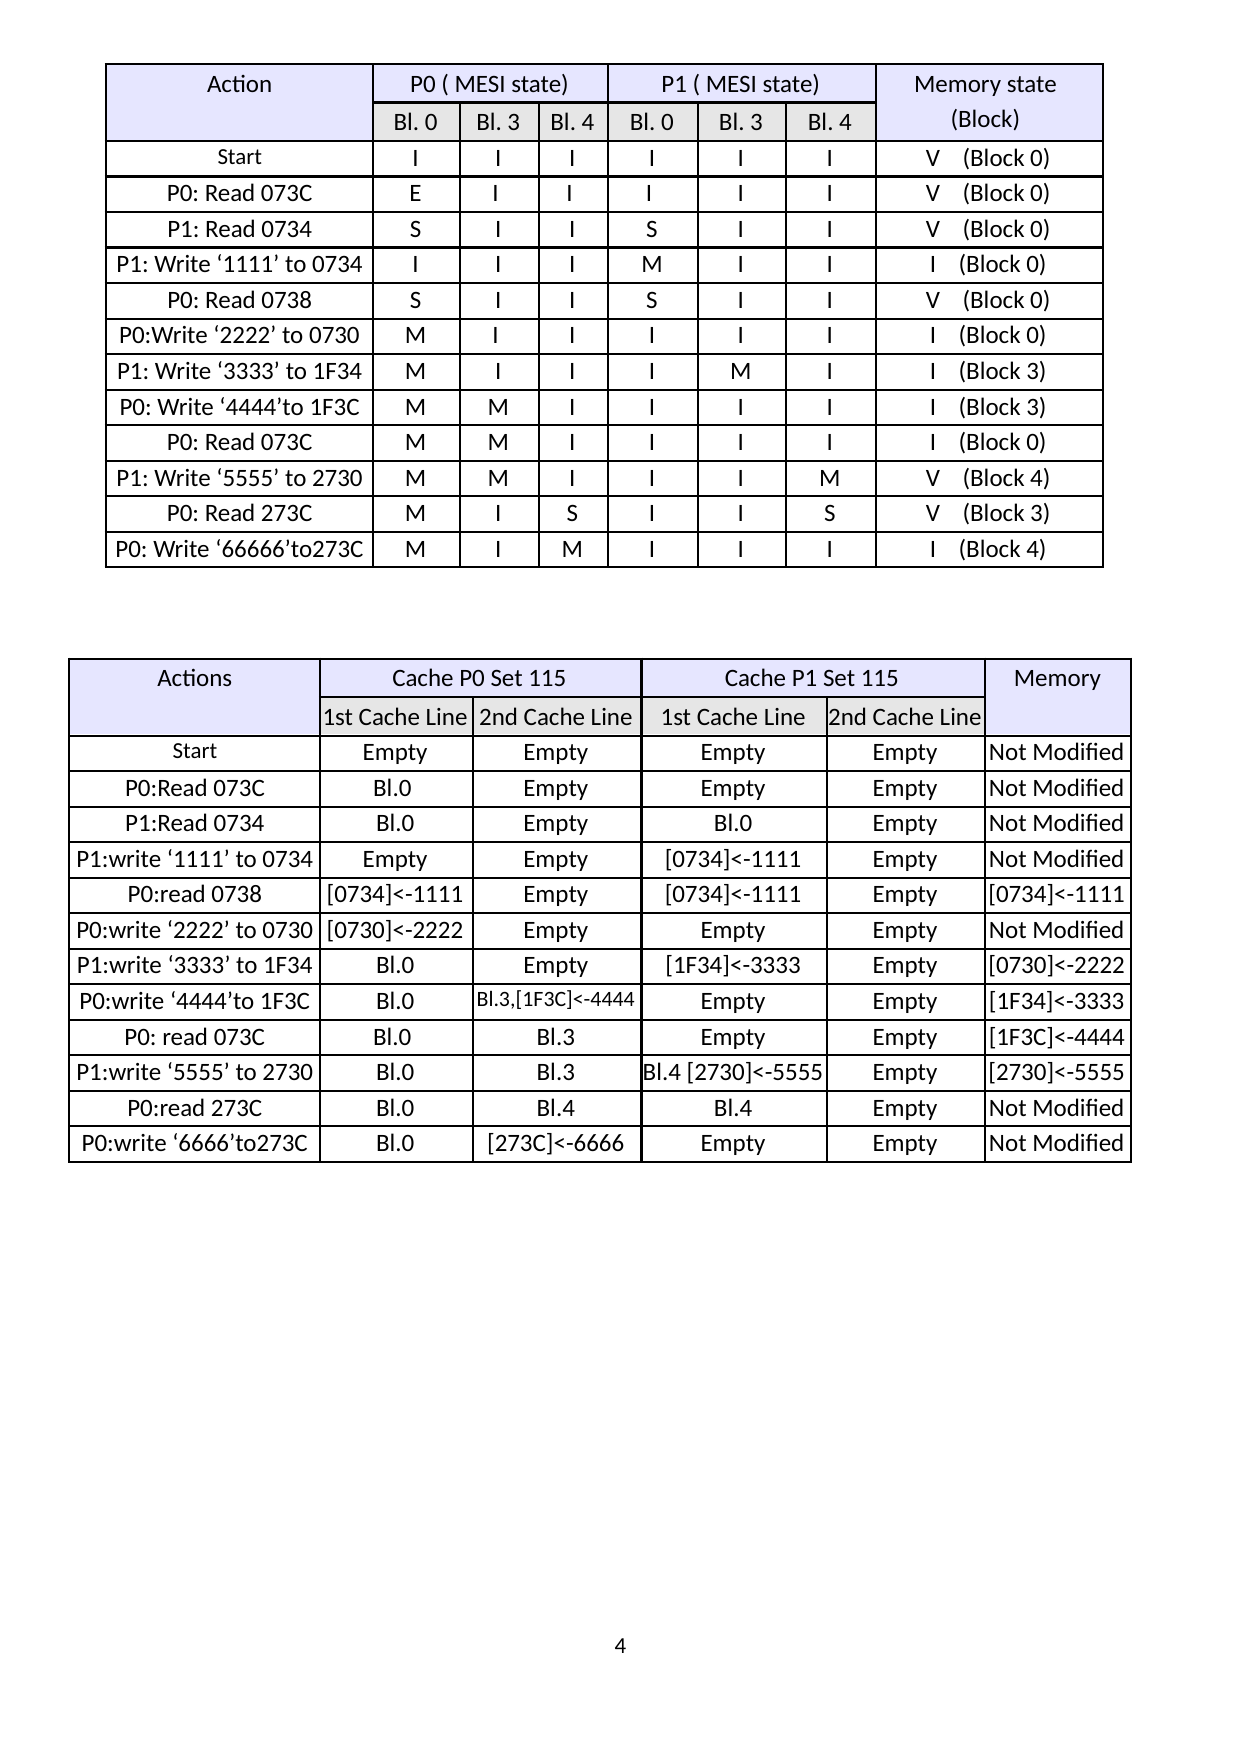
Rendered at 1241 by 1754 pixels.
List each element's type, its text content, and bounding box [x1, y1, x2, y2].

table_cell I [461, 355, 538, 388]
table_cell Empty [828, 1092, 984, 1125]
table_cell Bl. 3 [461, 104, 538, 140]
table_cell Empty [828, 950, 984, 983]
table_cell I (Block 4) [877, 533, 1102, 566]
table_cell M [461, 426, 538, 459]
table_cell P1:write ‘3333’ to 1F34 [70, 950, 319, 983]
table_cell Bl.3,[1F3C]<-4444 [474, 985, 640, 1019]
table_cell P0: Write ‘66666’to273C [107, 533, 372, 566]
table_cell Empty [828, 808, 984, 841]
table_cell I [787, 426, 875, 459]
table_cell M [374, 391, 459, 424]
table_cell M [374, 497, 459, 531]
table_cell I [787, 284, 875, 317]
table_cell P0:write ‘4444’to 1F3C [70, 985, 319, 1019]
table_cell [0734]<-1111 [321, 879, 472, 912]
table_cell Empty [828, 1127, 984, 1161]
table_cell I [461, 284, 538, 317]
table_cell I [540, 142, 607, 175]
table_cell I [787, 249, 875, 282]
table_cell Empty [828, 843, 984, 877]
table_cell I [609, 462, 697, 495]
table_cell I [787, 391, 875, 424]
table_cell I [787, 355, 875, 388]
table_cell S [609, 213, 697, 246]
table_cell Empty [474, 950, 640, 983]
table_cell I [787, 178, 875, 211]
table_cell I (Block 3) [877, 391, 1102, 424]
table_cell M [374, 462, 459, 495]
table_cell [273C]<-6666 [474, 1127, 640, 1161]
table_cell I [609, 178, 697, 211]
table_cell M [374, 533, 459, 566]
table_cell I [699, 462, 785, 495]
table_cell 1st Cache Line [643, 698, 826, 734]
table_cell Bl.0 [321, 1092, 472, 1125]
table_cell Not Modified [986, 843, 1130, 877]
table_cell P0:Write ‘2222’ to 0730 [107, 320, 372, 353]
table_cell Not Modified [986, 1092, 1130, 1125]
table_header P0 ( MESI state) [374, 65, 607, 101]
table_cell Bl.0 [321, 1021, 472, 1054]
table_cell Bl. 4 [540, 104, 607, 140]
table_cell V (Block 0) [877, 213, 1102, 246]
table_cell I (Block 0) [877, 249, 1102, 282]
table_cell P0: Read 073C [107, 178, 372, 211]
table_cell I [374, 142, 459, 175]
table_cell Bl. 3 [699, 104, 785, 140]
table_cell Empty [474, 737, 640, 770]
table_cell Bl.0 [321, 1056, 472, 1090]
table_cell I [699, 533, 785, 566]
table_cell P0: read 073C [70, 1021, 319, 1054]
table_cell Empty [643, 914, 826, 948]
table_cell Empty [643, 737, 826, 770]
table_cell V (Block 0) [877, 178, 1102, 211]
table_cell 2nd Cache Line [474, 698, 640, 734]
table_cell I [461, 213, 538, 246]
table_cell M [461, 462, 538, 495]
table_cell P1:write ‘5555’ to 2730 [70, 1056, 319, 1090]
table_cell I [540, 284, 607, 317]
table_cell Empty [643, 1021, 826, 1054]
table_cell [0730]<-2222 [986, 950, 1130, 983]
table_cell S [609, 284, 697, 317]
table_cell Empty [474, 914, 640, 948]
table_cell I [787, 320, 875, 353]
table_cell Empty [474, 772, 640, 806]
table_cell I [461, 249, 538, 282]
table_cell Empty [321, 843, 472, 877]
table_cell I [699, 391, 785, 424]
table_cell I [461, 533, 538, 566]
table_cell V (Block 0) [877, 284, 1102, 317]
table_cell P0:write ‘2222’ to 0730 [70, 914, 319, 948]
table_cell I [540, 320, 607, 353]
table_cell Empty [474, 808, 640, 841]
table_cell Empty [828, 879, 984, 912]
table_header Memory state (Block) [877, 65, 1102, 140]
table_header Actions [70, 660, 319, 734]
table_cell I [540, 249, 607, 282]
table_cell Bl. 4 [787, 104, 875, 140]
table_cell [2730]<-5555 [986, 1056, 1130, 1090]
table_cell I [699, 249, 785, 282]
table_cell Not Modified [986, 914, 1130, 948]
table_cell P0: Write ‘4444’to 1F3C [107, 391, 372, 424]
table_cell M [540, 533, 607, 566]
table_cell V (Block 3) [877, 497, 1102, 531]
table_cell Not Modified [986, 1127, 1130, 1161]
table_header Cache P0 Set 115 [321, 660, 640, 696]
table_cell I [787, 213, 875, 246]
table_cell [0734]<-1111 [986, 879, 1130, 912]
table_cell S [374, 284, 459, 317]
table_cell [1F3C]<-4444 [986, 1021, 1130, 1054]
table_cell P0:write ‘6666’to273C [70, 1127, 319, 1161]
table_cell Bl.0 [321, 985, 472, 1019]
table_cell [0734]<-1111 [643, 879, 826, 912]
table_cell Start [107, 142, 372, 175]
table_cell 1st Cache Line [321, 698, 472, 734]
table_cell Bl.4 [2730]<-5555 [643, 1056, 826, 1090]
table_cell I [699, 320, 785, 353]
table_cell I [699, 178, 785, 211]
table_cell P1: Write ‘5555’ to 2730 [107, 462, 372, 495]
table_cell I [609, 320, 697, 353]
table_cell P1:Read 0734 [70, 808, 319, 841]
table_cell M [461, 391, 538, 424]
table_cell I [787, 142, 875, 175]
table_cell Empty [828, 985, 984, 1019]
table_cell S [787, 497, 875, 531]
table_cell M [787, 462, 875, 495]
table_cell P1: Write ‘3333’ to 1F34 [107, 355, 372, 388]
table_cell Bl.0 [643, 808, 826, 841]
table_cell I [609, 426, 697, 459]
table_cell M [374, 320, 459, 353]
table_cell I [540, 426, 607, 459]
table_cell M [374, 355, 459, 388]
table_cell I [540, 391, 607, 424]
table_cell I [461, 178, 538, 211]
table_cell Start [70, 737, 319, 770]
table_cell Empty [828, 772, 984, 806]
table_cell I [540, 213, 607, 246]
table_cell Empty [828, 1056, 984, 1090]
table_cell Bl.3 [474, 1021, 640, 1054]
table_cell Not Modified [986, 808, 1130, 841]
table_cell Empty [643, 1127, 826, 1161]
table_cell Not Modified [986, 737, 1130, 770]
table_cell I [699, 284, 785, 317]
table_cell I [699, 426, 785, 459]
table_cell Empty [474, 879, 640, 912]
table_cell [0734]<-1111 [643, 843, 826, 877]
table_cell P1:write ‘1111’ to 0734 [70, 843, 319, 877]
table_cell M [374, 426, 459, 459]
table_cell I [374, 249, 459, 282]
table_cell Bl.0 [321, 772, 472, 806]
table_cell Bl. 0 [609, 104, 697, 140]
table_cell S [374, 213, 459, 246]
table_cell Empty [828, 737, 984, 770]
table_cell Bl.0 [321, 1127, 472, 1161]
table_cell S [540, 497, 607, 531]
table_cell I [461, 142, 538, 175]
table_header Action [107, 65, 372, 140]
table_cell I [540, 178, 607, 211]
table_cell P0:Read 073C [70, 772, 319, 806]
table_cell Empty [828, 1021, 984, 1054]
table_cell M [699, 355, 785, 388]
table_cell P0: Read 073C [107, 426, 372, 459]
table_cell I [609, 355, 697, 388]
table_cell Bl.4 [474, 1092, 640, 1125]
table_cell I (Block 0) [877, 426, 1102, 459]
table_cell Not Modified [986, 772, 1130, 806]
table_cell Bl. 0 [374, 104, 459, 140]
table_cell I [609, 497, 697, 531]
table_cell Bl.3 [474, 1056, 640, 1090]
table_cell E [374, 178, 459, 211]
table_cell [0730]<-2222 [321, 914, 472, 948]
table_cell I [540, 355, 607, 388]
table_cell I [609, 391, 697, 424]
table_cell I [461, 497, 538, 531]
table_cell V (Block 0) [877, 142, 1102, 175]
table_cell Empty [321, 737, 472, 770]
table_cell Empty [828, 914, 984, 948]
table_cell I [540, 462, 607, 495]
table_cell I (Block 0) [877, 320, 1102, 353]
table_cell I [787, 533, 875, 566]
table_cell Empty [643, 985, 826, 1019]
table_cell P0: Read 273C [107, 497, 372, 531]
table_cell Empty [474, 843, 640, 877]
table_cell Empty [643, 772, 826, 806]
table_header Cache P1 Set 115 [643, 660, 984, 696]
table_cell I [699, 213, 785, 246]
table_cell I [609, 142, 697, 175]
table_cell V (Block 4) [877, 462, 1102, 495]
table_cell Bl.4 [643, 1092, 826, 1125]
table_header Memory [986, 660, 1130, 734]
table_cell [1F34]<-3333 [986, 985, 1130, 1019]
table_cell 2nd Cache Line [828, 698, 984, 734]
table_cell P1: Write ‘1111’ to 0734 [107, 249, 372, 282]
table_cell P0:read 273C [70, 1092, 319, 1125]
table_cell I (Block 3) [877, 355, 1102, 388]
table_cell Bl.0 [321, 950, 472, 983]
table_header P1 ( MESI state) [609, 65, 875, 101]
table_cell I [699, 497, 785, 531]
table_cell P1: Read 0734 [107, 213, 372, 246]
table_cell [1F34]<-3333 [643, 950, 826, 983]
table_cell P0:read 0738 [70, 879, 319, 912]
table_cell M [609, 249, 697, 282]
table_cell I [609, 533, 697, 566]
table_cell I [699, 142, 785, 175]
table_cell I [461, 320, 538, 353]
table_cell P0: Read 0738 [107, 284, 372, 317]
table_cell Bl.0 [321, 808, 472, 841]
